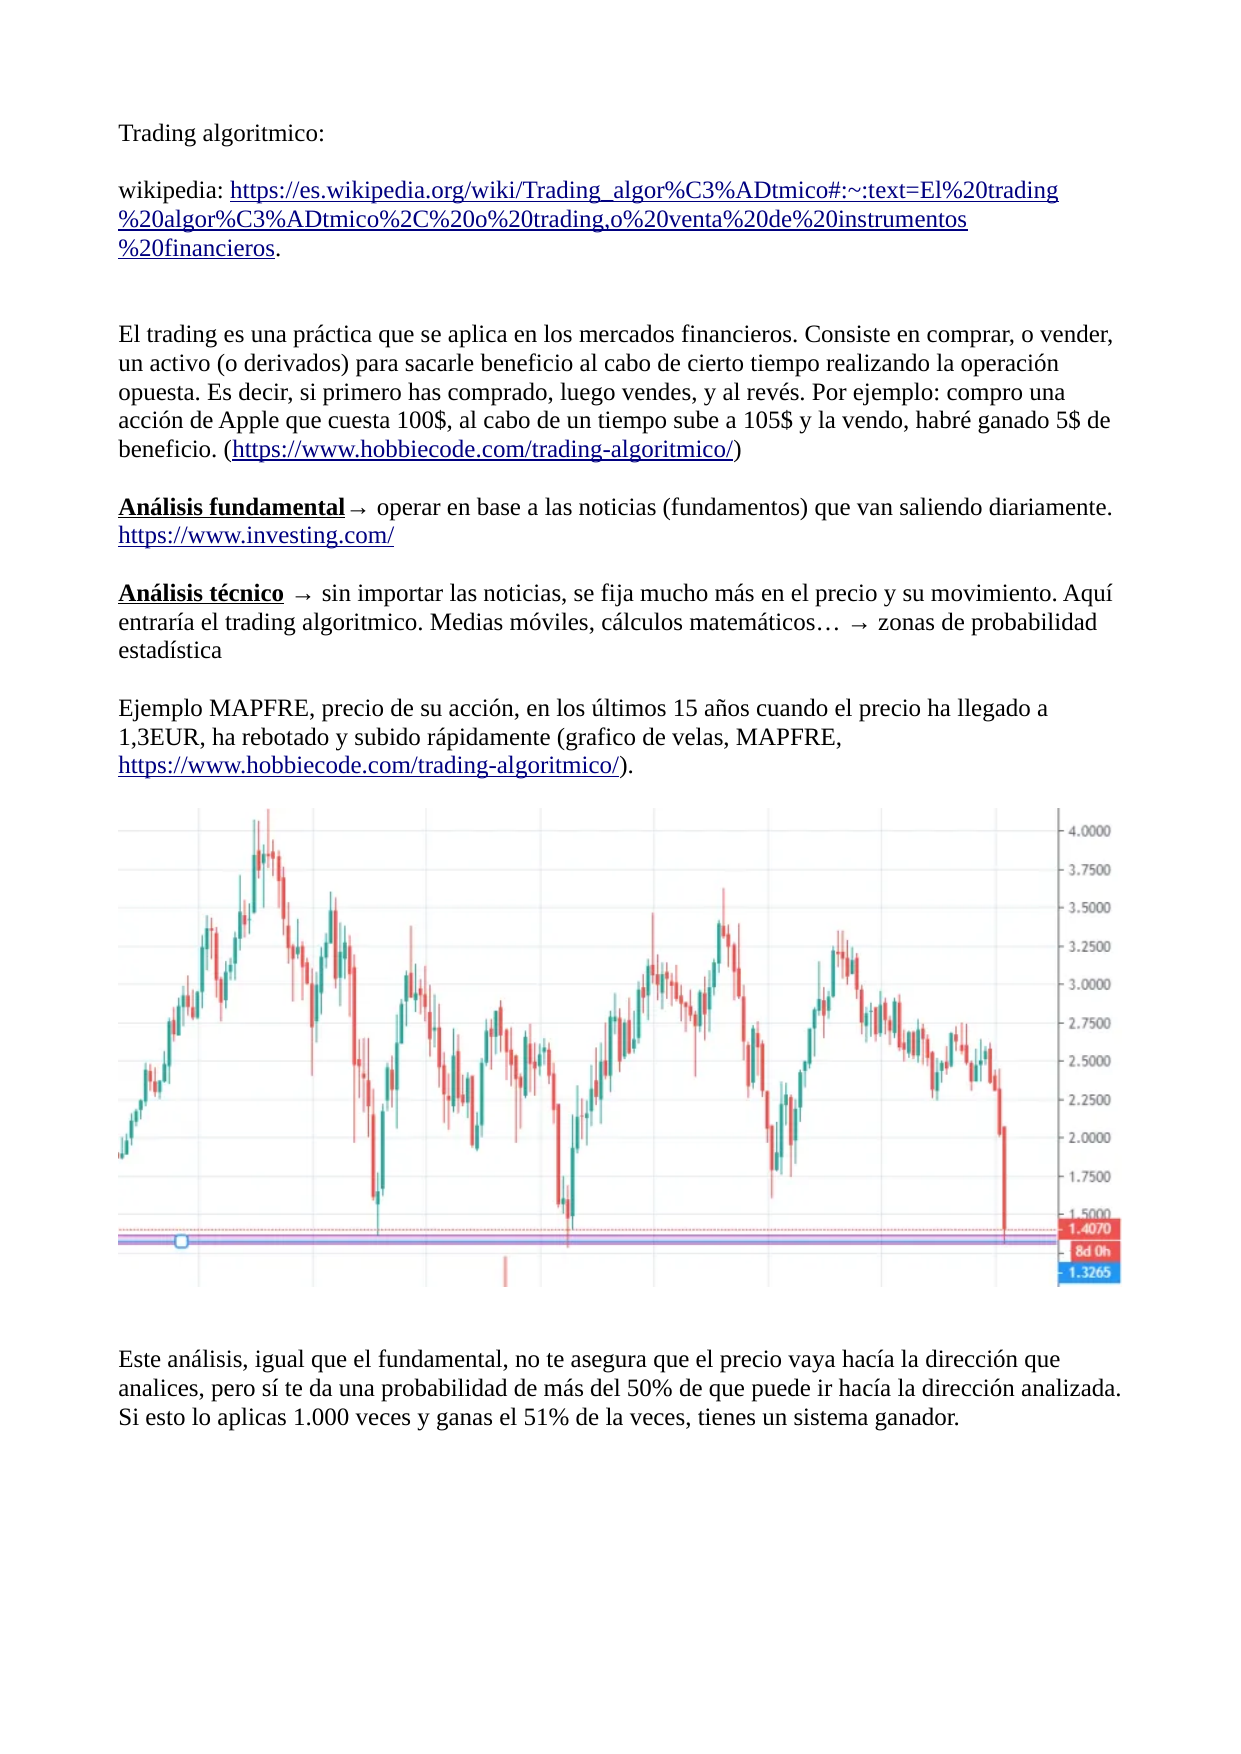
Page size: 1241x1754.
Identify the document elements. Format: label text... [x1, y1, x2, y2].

text Análisis fundamental→ operar en base a las noticias (fundamentos) que van saliendo diariamente. https://www.investing.com/ [118, 492, 1122, 549]
text El trading es una práctica que se aplica en los mercados financieros. Consiste en comprar, o vender, un activo (o derivados) para sacarle beneficio al cabo de cierto tiempo realizando la operación opuesta. Es decir, si primero has comprado, luego vendes, y al revés. Por ejemplo: compro una acción de Apple que cuesta 100$, al cabo de un tiempo sube a 105$ y la vendo, habré ganado 5$ de beneficio. (https://www.hobbiecode.com/trading-algoritmico/) [118, 319, 1122, 463]
text Este análisis, igual que el fundamental, no te asegura que el precio vaya hacía la dirección que analices, pero sí te da una probabilidad de más del 50% de que puede ir hacía la dirección analizada. Si esto lo aplicas 1.000 veces y ganas el 51% de la veces, tienes un sistema ganador. [118, 1344, 1122, 1430]
text Ejemplo MAPFRE, precio de su acción, en los últimos 15 años cuando el precio ha llegado a 1,3EUR, ha rebotado y subido rápidamente (grafico de velas, MAPFRE, https://www.hobbiecode.com/trading-algoritmico/). [118, 693, 1122, 779]
text Análisis técnico → sin importar las noticias, se fija mucho más en el precio y su movimiento. Aquí entraría el trading algoritmico. Medias móviles, cálculos matemáticos… → zonas de probabilidad estadística [118, 578, 1122, 664]
text wikipedia: https://es.wikipedia.org/wiki/Trading_algor%C3%ADtmico#:~:text=El%20trading%20algor%C3%ADtmico%2C%20o%20trading,o%20venta%20de%20instrumentos%20financieros. [118, 176, 1122, 262]
text Trading algoritmico: [118, 118, 1122, 147]
picture [118, 808, 1123, 1287]
